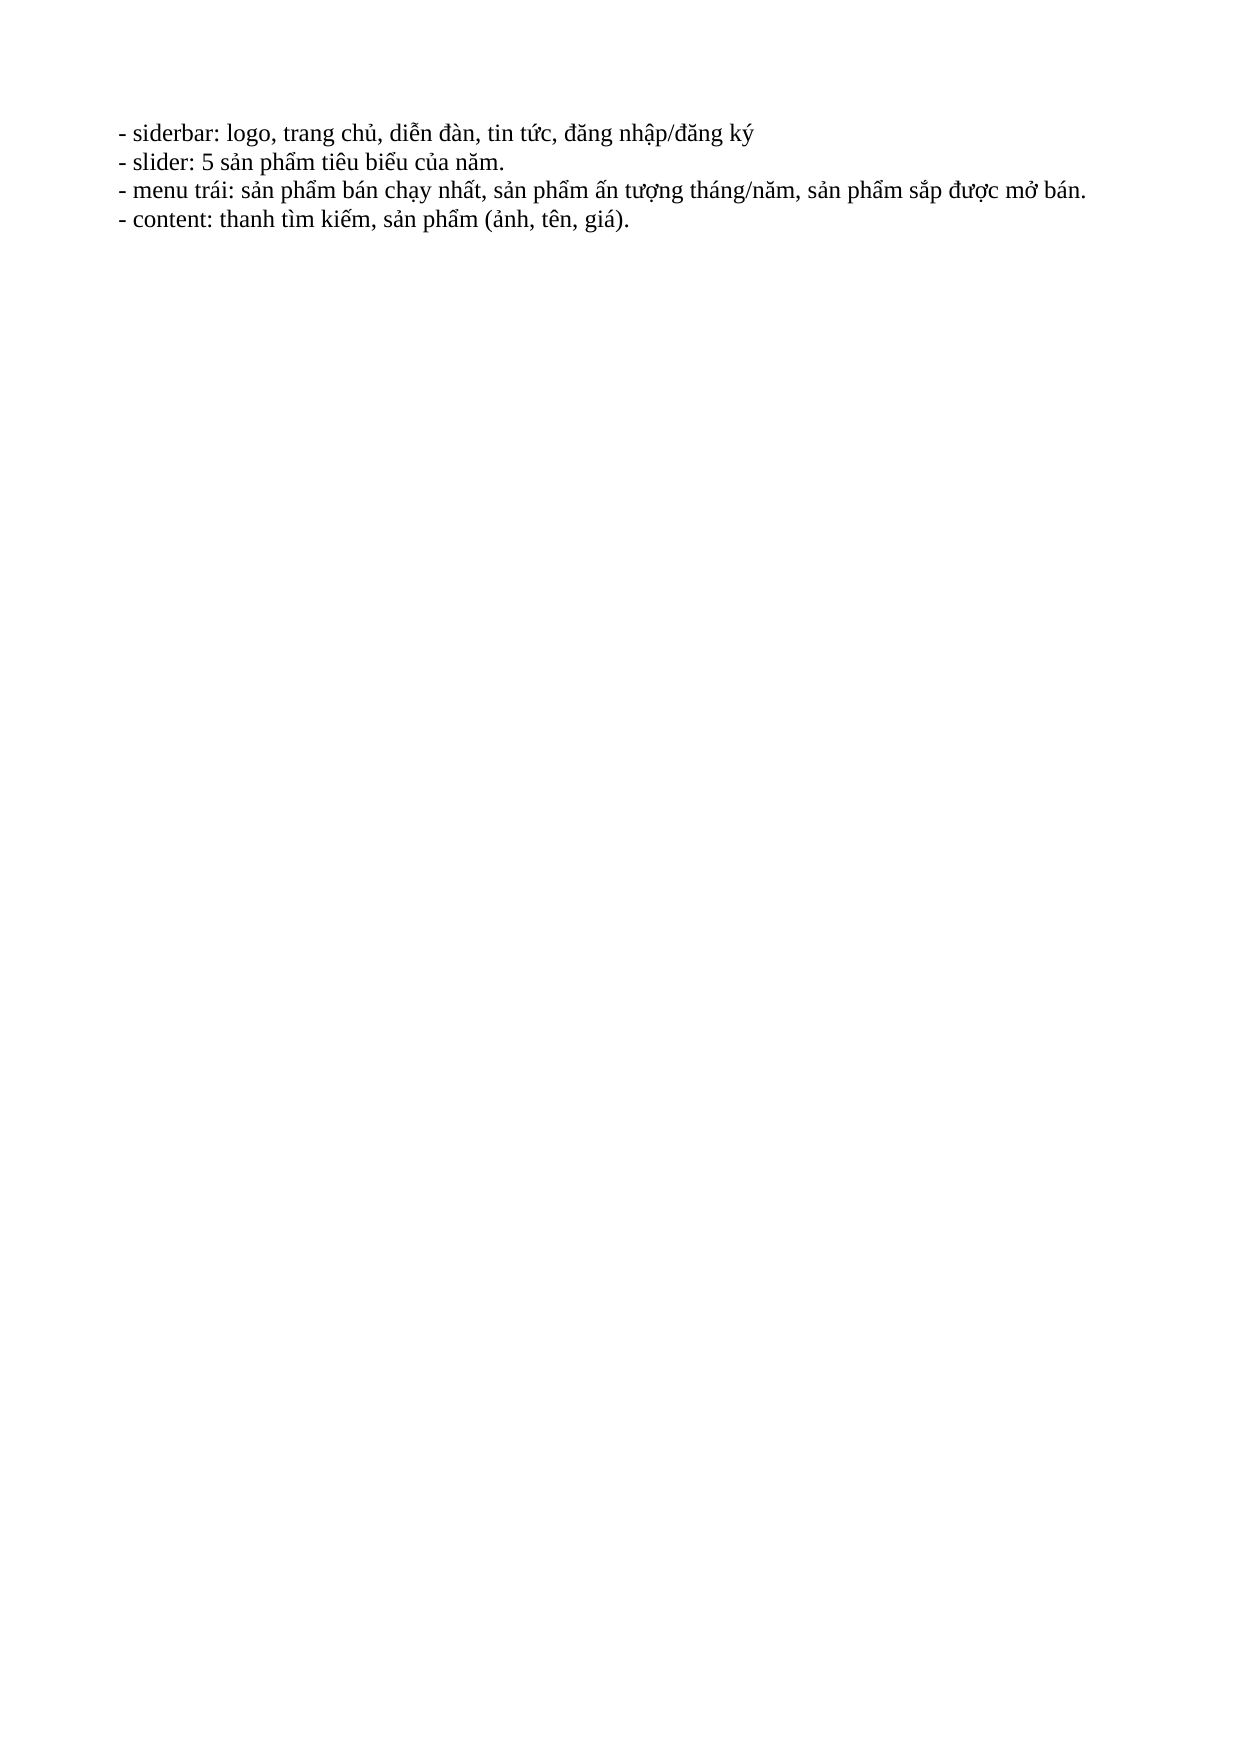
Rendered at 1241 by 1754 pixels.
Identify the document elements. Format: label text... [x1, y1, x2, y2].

text - slider: 5 sản phẩm tiêu biểu của năm. [118, 147, 1122, 176]
text - content: thanh tìm kiếm, sản phẩm (ảnh, tên, giá). [118, 204, 1122, 233]
text - menu trái: sản phẩm bán chạy nhất, sản phẩm ấn tượng tháng/năm, sản phẩm sắp được mở bán. [118, 176, 1122, 204]
text - siderbar: logo, trang chủ, diễn đàn, tin tức, đăng nhập/đăng ký [118, 118, 1122, 147]
